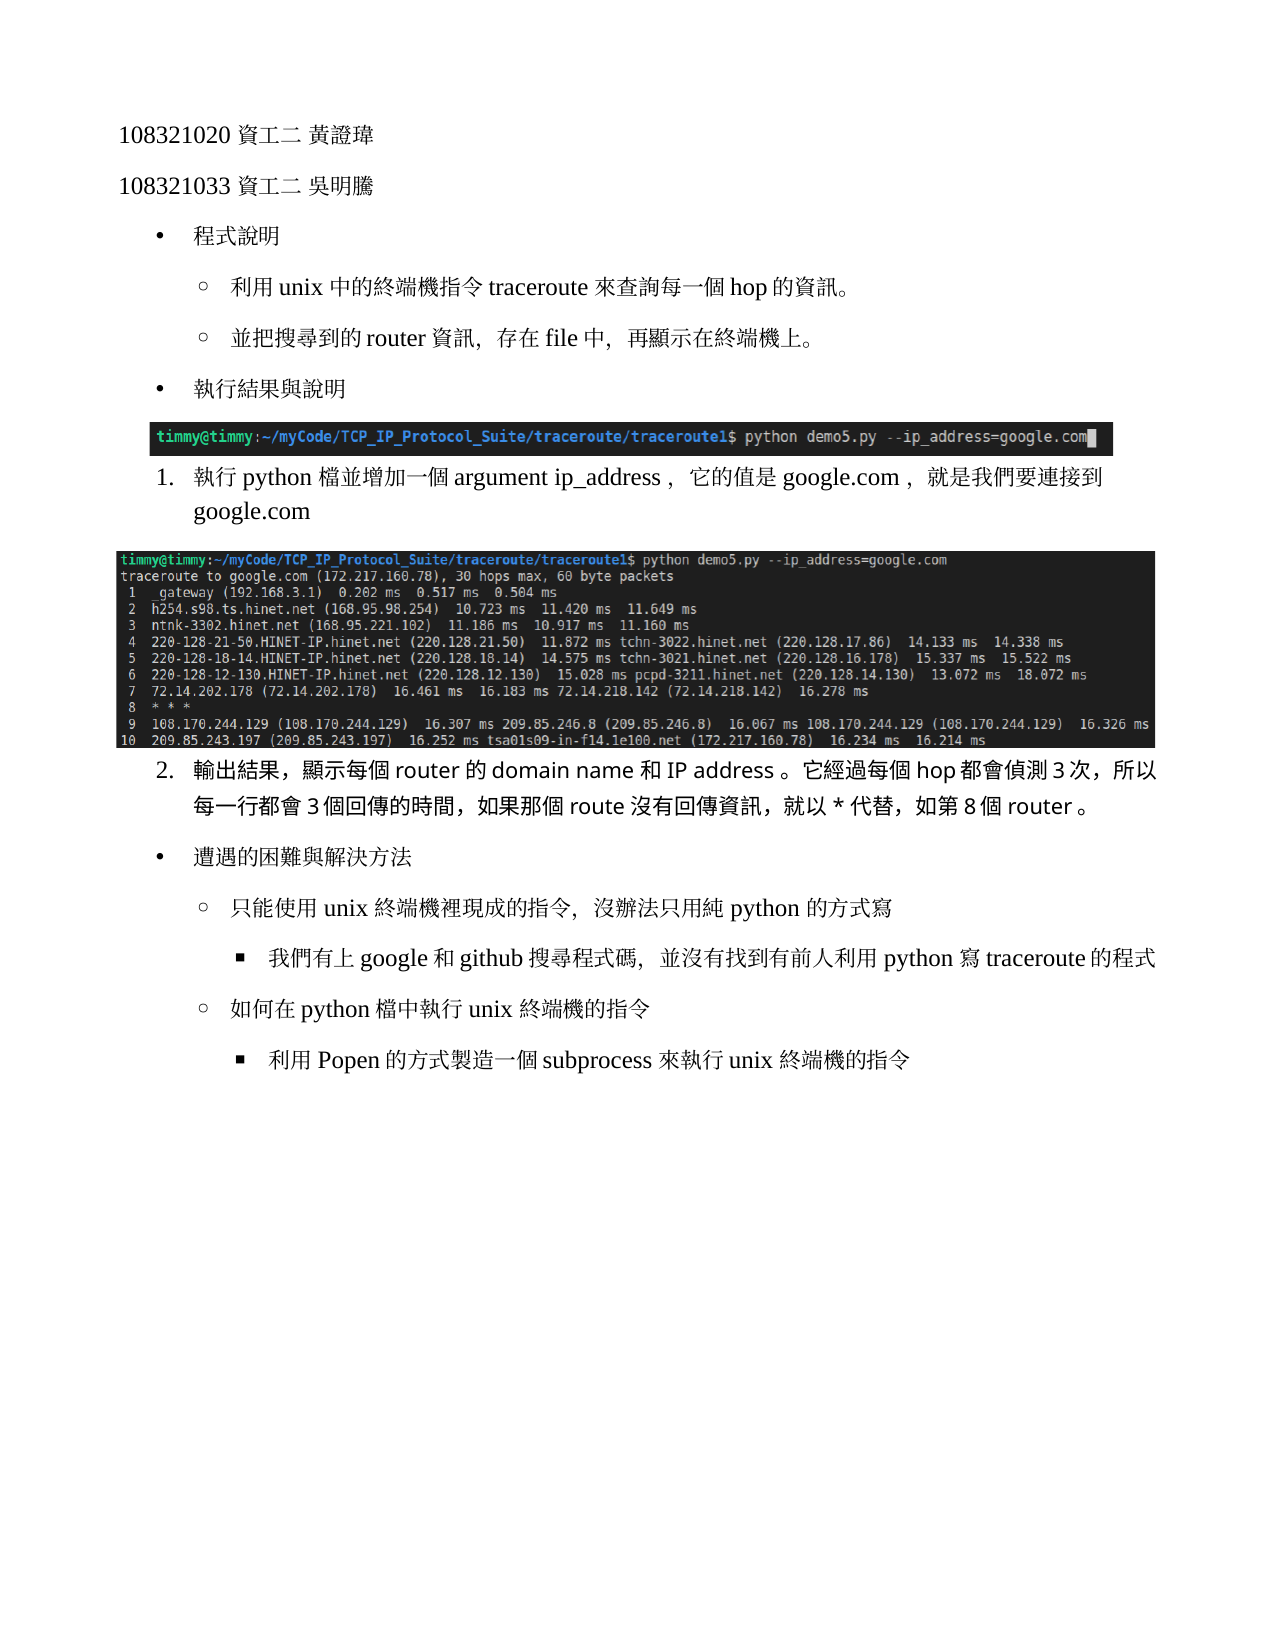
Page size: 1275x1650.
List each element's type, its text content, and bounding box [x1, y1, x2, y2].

list 利用unix 中的終端機指令 traceroute 來查詢每一個hop的資訊。 [193, 270, 1157, 302]
list 輸出結果，顯示每個 router 的domain name 和 IP address 。它經過每個 hop都會偵測3次，所以每一行都會3個回傳的時間，如果那個 route 沒有回傳資訊，就以 * 代替，如第8個 router 。 [156, 544, 1157, 821]
text 108321033 資工二 吳明騰 [118, 169, 1157, 200]
list 並把搜尋到的router資訊，存在file中，再顯示在終端機上。 [193, 321, 1157, 352]
list 遭遇的困難與解決方法 [156, 840, 1157, 872]
list 利用 Popen的方式製造一個subprocess 來執行unix 終端機的指令 [231, 1043, 1157, 1074]
picture [149, 422, 1114, 456]
list 執行結果與說明 [156, 372, 1157, 403]
list 執行 python 檔並增加一個argument ip_address ，它的值是 google.com ，就是我們要連接到 google.com [156, 422, 1157, 525]
list 只能使用 unix 終端機裡現成的指令，沒辦法只用純 python 的方式寫 [193, 891, 1157, 922]
text 108321020 資工二 黃證瑋 [118, 118, 1157, 149]
list 程式說明 [156, 219, 1157, 251]
list 如何在python檔中執行 unix 終端機的指令 [193, 992, 1157, 1024]
list 我們有上google和github搜尋程式碼，並沒有找到有前人利用 python 寫traceroute的程式 [231, 942, 1157, 973]
picture [116, 551, 1156, 748]
